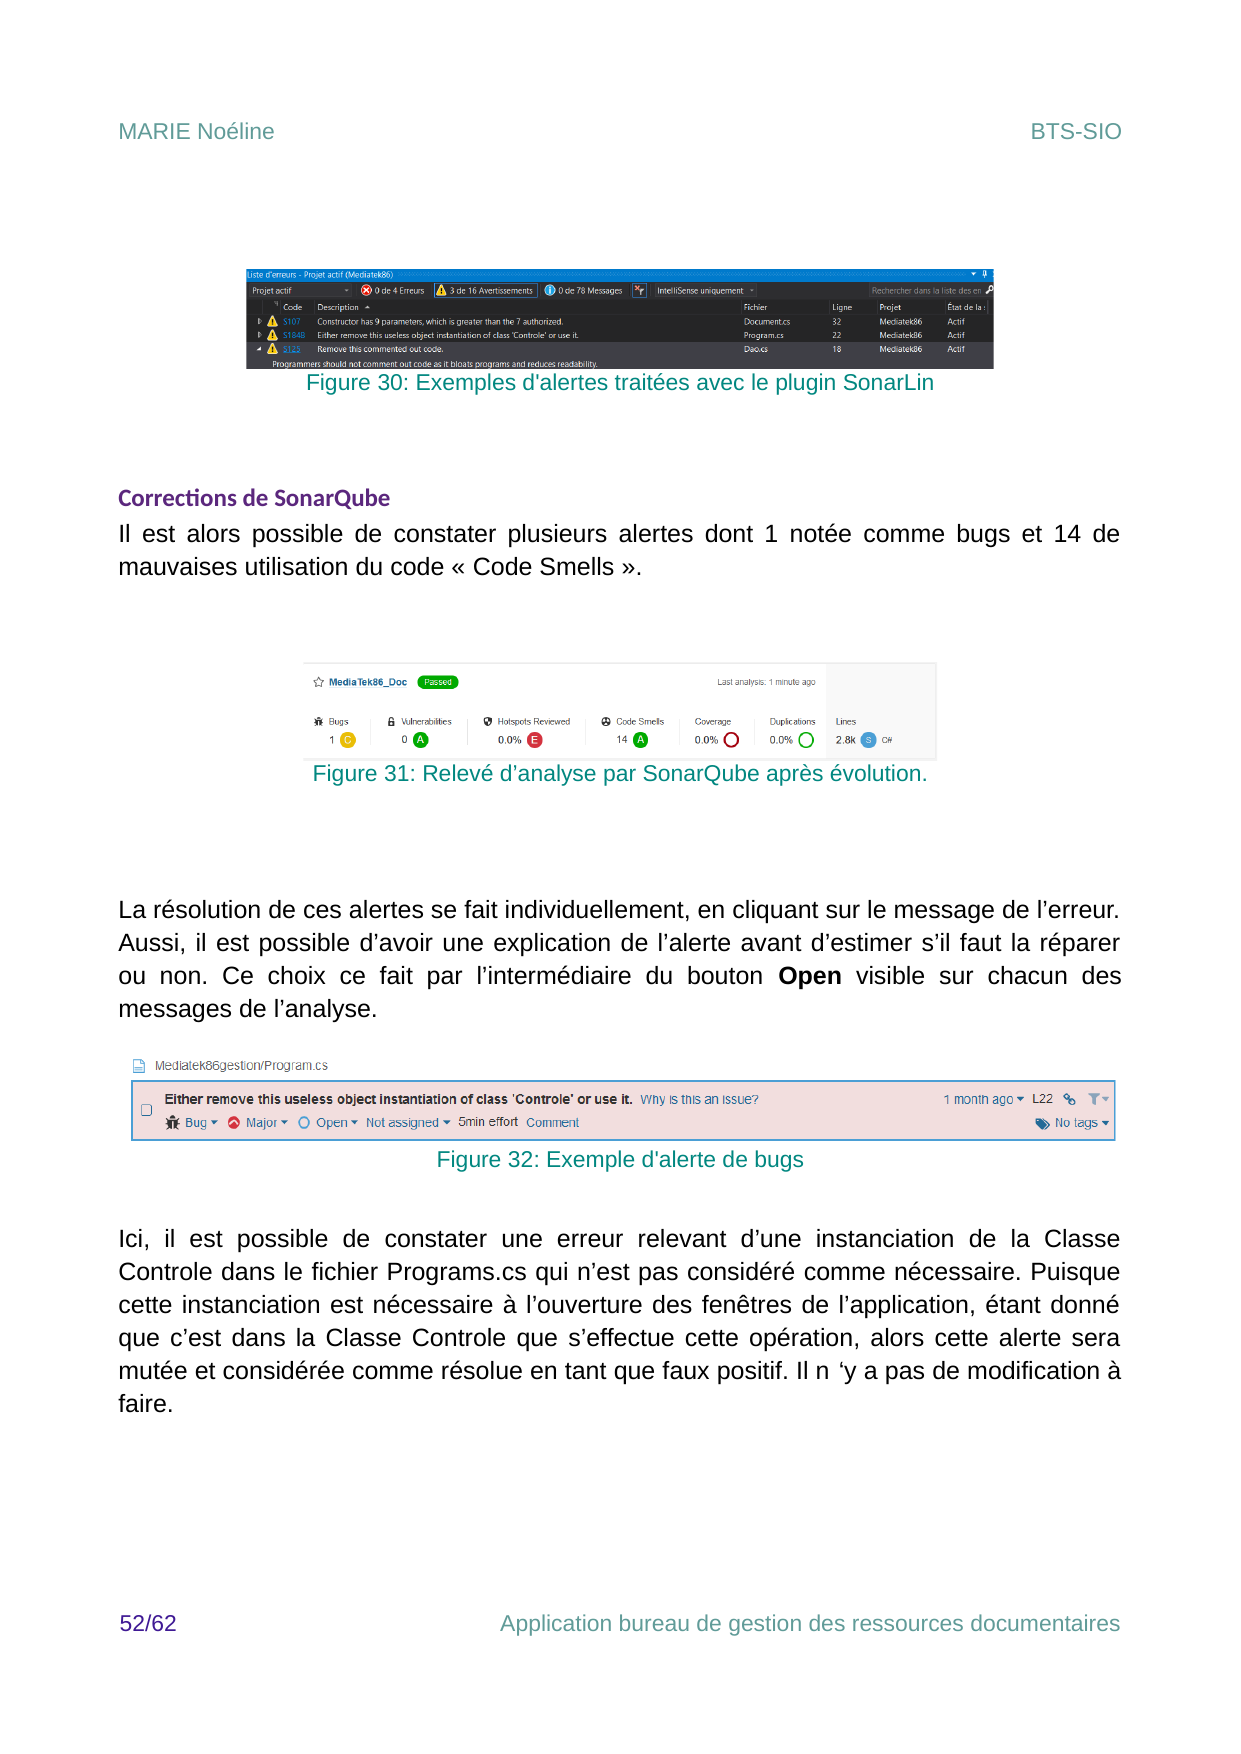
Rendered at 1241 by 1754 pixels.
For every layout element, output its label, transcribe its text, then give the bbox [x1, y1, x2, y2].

text Il est alors possible de constater plusieurs alertes dont 1 notée comme bugs et 14 de mauvaises utilisation du code « Code Smells ». [118, 518, 1122, 580]
subtitle Corrections de SonarQube [118, 482, 1122, 512]
text Figure 30: Exemples d'alertes traitées avec le plugin SonarLin [246, 369, 994, 395]
picture [303, 662, 938, 761]
text La résolution de ces alertes se fait individuellement, en cliquant sur le message de l’erreur. Aussi, il est possible d’avoir une explication de l’alerte avant d’estimer s’il faut la réparer ou non. Ce choix ce fait par l’intermédiaire du bouton Open visible sur chacun des messages de l’analyse. [118, 895, 1122, 1023]
picture [246, 269, 994, 369]
picture [118, 1054, 1123, 1146]
text Ici, il est possible de constater une erreur relevant d’une instanciation de la Classe Controle dans le fichier Programs.cs qui n’est pas considéré comme nécessaire. Puisque cette instanciation est nécessaire à l’ouverture des fenêtres de l’application, étant donné que c’est dans la Classe Controle que s’effectue cette opération, alors cette alerte sera mutée et considérée comme résolue en tant que faux positif. Il n ‘y a pas de modification à faire. [118, 1224, 1122, 1418]
text Figure 31: Relevé d’analyse par SonarQube après évolution. [303, 761, 937, 787]
text Figure 32: Exemple d'alerte de bugs [118, 1146, 1122, 1172]
